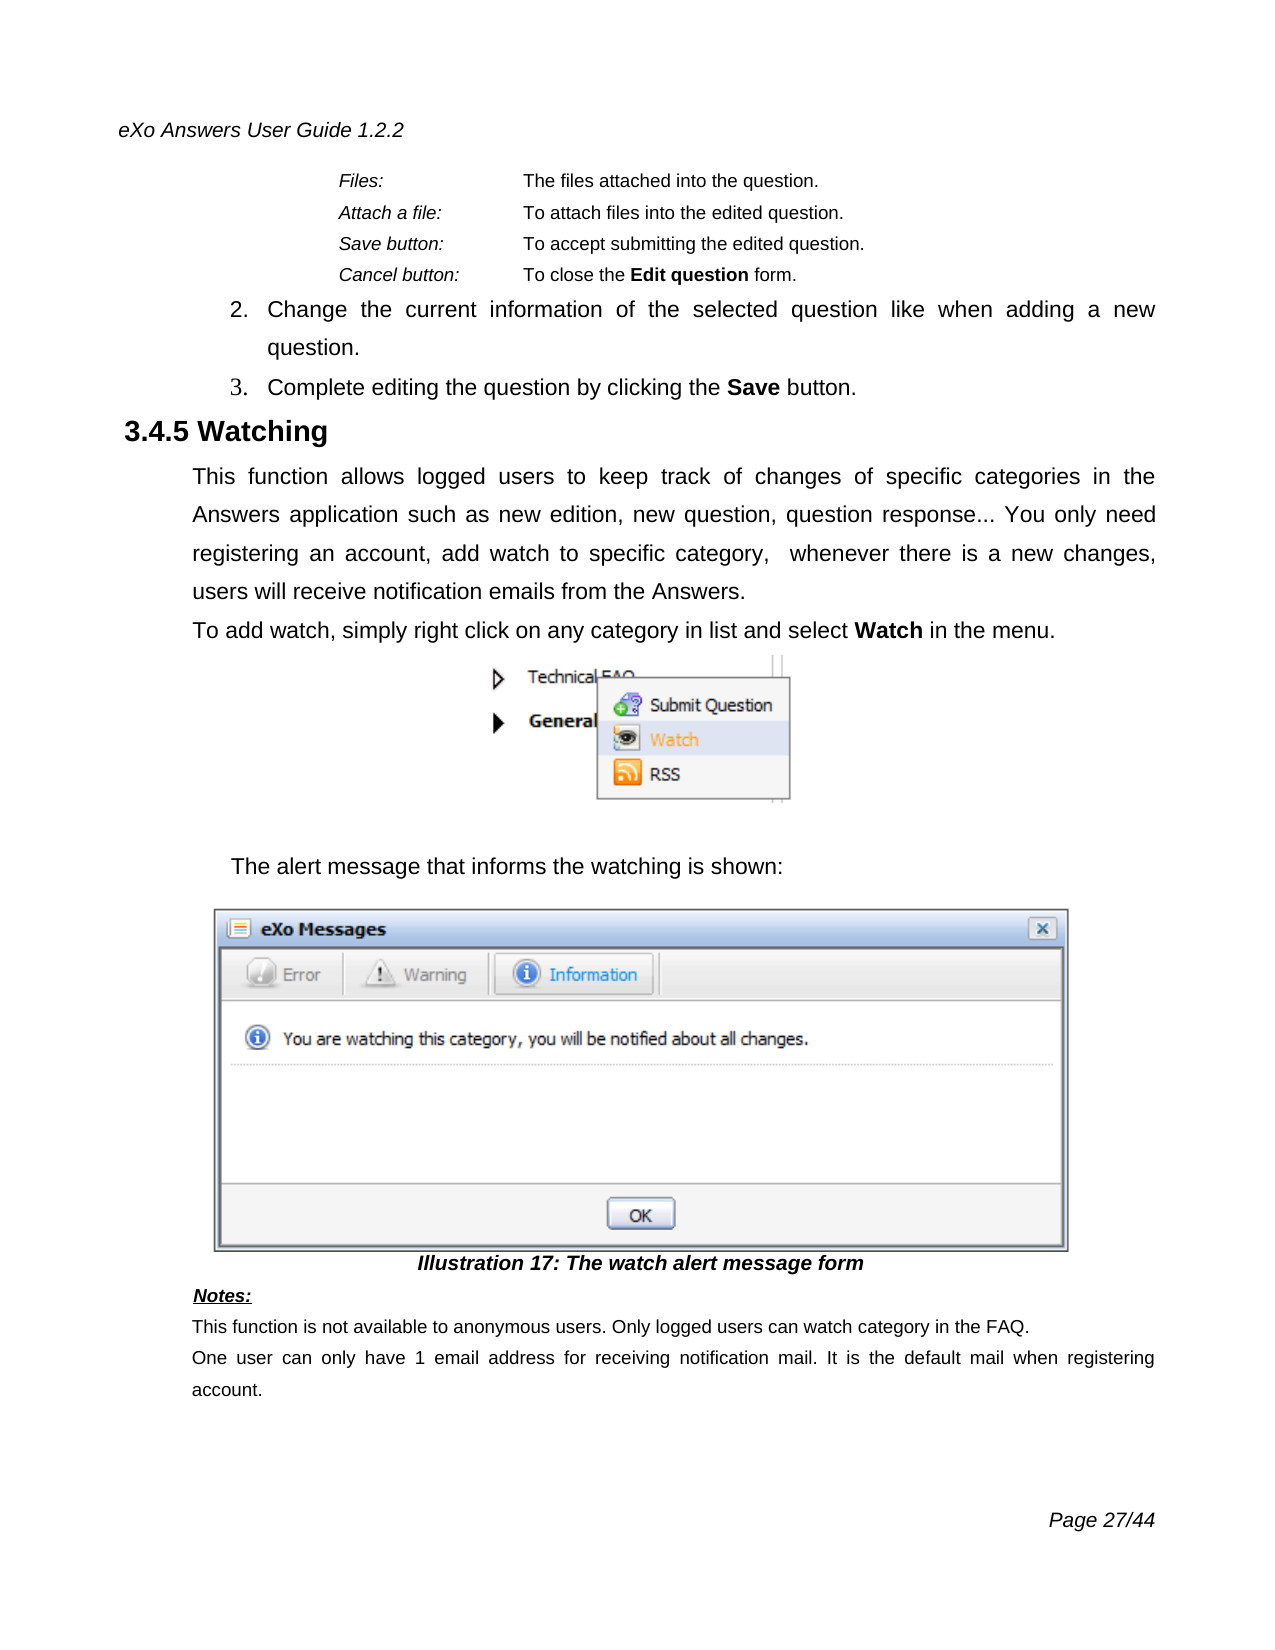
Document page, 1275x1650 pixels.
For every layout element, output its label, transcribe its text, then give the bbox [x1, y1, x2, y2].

list Complete editing the question by clicking the Save button. [229, 373, 1157, 401]
picture [481, 655, 794, 803]
text This function allows logged users to keep track of changes of specific categories in the Answers application such as new edition, new question, question response... You only need registering an account, add watch to specific category, whenever there is a new changes, users will receive notification emails from the Answers. [192, 463, 1157, 604]
picture [212, 906, 1072, 1252]
subtitle Watching [124, 415, 1157, 447]
list Notes: [156, 892, 1157, 1306]
text Attach a file: To attach files into the edited question. [338, 202, 1157, 223]
text One user can only have 1 email address for receiving notification mail. It is the default mail when registering account. [192, 1348, 1157, 1400]
text Save button: To accept submitting the edited question. [338, 233, 1157, 254]
text To add watch, simply right click on any category in list and select Watch in the menu. [192, 617, 1157, 643]
text Files: The files attached into the question. [338, 171, 1157, 192]
text Cancel button: To close the Edit question form. [338, 265, 1157, 286]
list The alert message that informs the watching is shown: [193, 854, 1157, 879]
list Illustration 17: The watch alert message form [181, 919, 1102, 1275]
text This function is not available to anonymous users. Only logged users can watch category in the FAQ. [192, 1316, 1157, 1337]
list Change the current information of the selected question like when adding a new question. [229, 296, 1157, 360]
